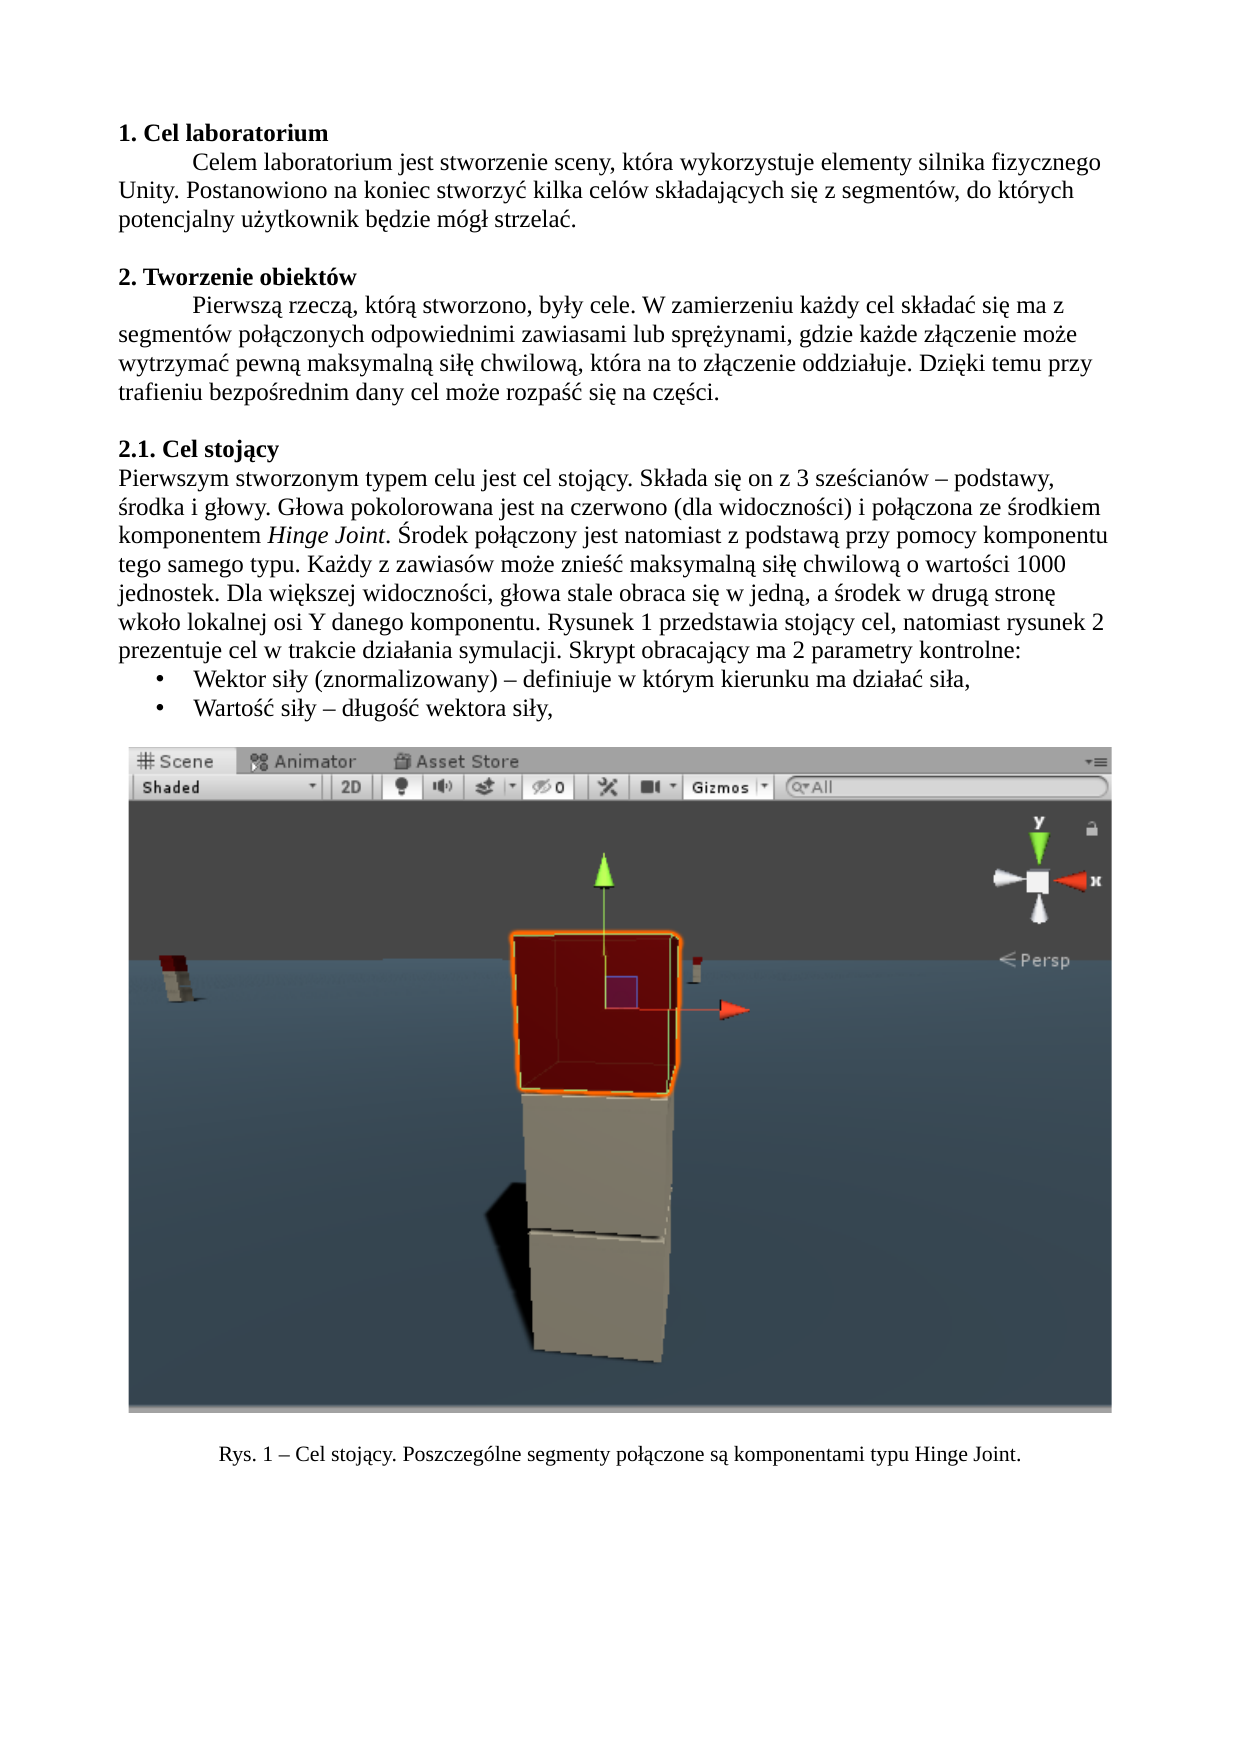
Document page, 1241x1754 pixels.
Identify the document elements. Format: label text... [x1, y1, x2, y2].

text 2.1. Cel stojący [118, 434, 1122, 463]
text Pierwszym stworzonym typem celu jest cel stojący. Składa się on z 3 sześcianów – podstawy, środka i głowy. Głowa pokolorowana jest na czerwono (dla widoczności) i połączona ze środkiem komponentem Hinge Joint. Środek połączony jest natomiast z podstawą przy pomocy komponentu tego samego typu. Każdy z zawiasów może znieść maksymalną siłę chwilową o wartości 1000 jednostek. Dla większej widoczności, głowa stale obraca się w jedną, a środek w drugą stronę wkoło lokalnej osi Y danego komponentu. Rysunek 1 przedstawia stojący cel, natomiast rysunek 2 prezentuje cel w trakcie działania symulacji. Skrypt obracający ma 2 parametry kontrolne: [118, 463, 1122, 664]
picture [128, 747, 1112, 1413]
text Celem laboratorium jest stworzenie sceny, która wykorzystuje elementy silnika fizycznego Unity. Postanowiono na koniec stworzyć kilka celów składających się z segmentów, do których potencjalny użytkownik będzie mógł strzelać. [118, 147, 1122, 233]
list Wartość siły – długość wektora siły, [156, 693, 1122, 722]
text Rys. 1 – Cel stojący. Poszczególne segmenty połączone są komponentami typu Hinge Joint. [118, 1441, 1122, 1466]
text 2. Tworzenie obiektów [118, 262, 1122, 291]
text 1. Cel laboratorium [118, 118, 1122, 147]
text Pierwszą rzeczą, którą stworzono, były cele. W zamierzeniu każdy cel składać się ma z segmentów połączonych odpowiednimi zawiasami lub sprężynami, gdzie każde złączenie może wytrzymać pewną maksymalną siłę chwilową, która na to złączenie oddziałuje. Dzięki temu przy trafieniu bezpośrednim dany cel może rozpaść się na części. [118, 291, 1122, 406]
list Wektor siły (znormalizowany) – definiuje w którym kierunku ma działać siła, [156, 664, 1122, 693]
